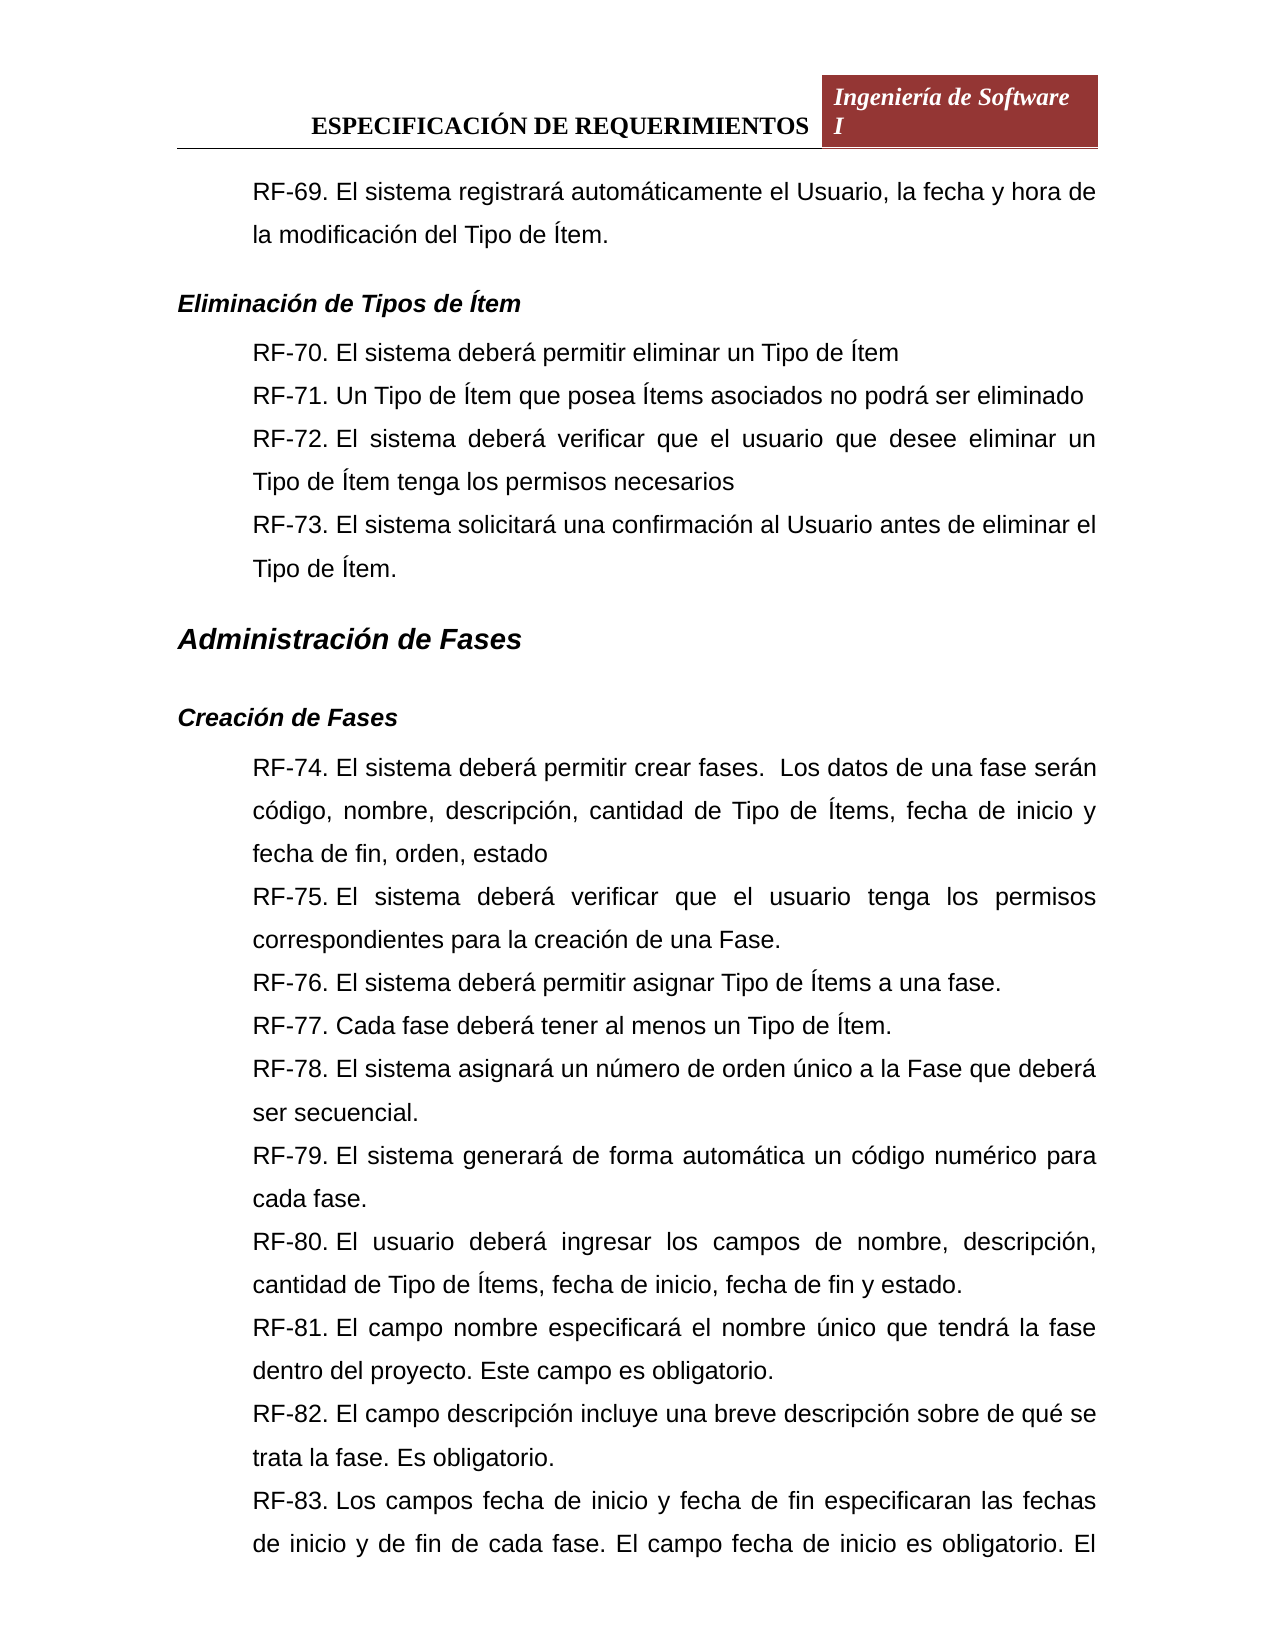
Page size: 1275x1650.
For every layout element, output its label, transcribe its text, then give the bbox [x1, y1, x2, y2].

list El sistema deberá permitir crear fases. Los datos de una fase serán código, nombre, descripción, cantidad de Tipo de Ítems, fecha de inicio y fecha de fin, orden, estado [177, 753, 1098, 868]
list El sistema deberá verificar que el usuario tenga los permisos correspondientes para la creación de una Fase. [177, 882, 1098, 954]
list El sistema asignará un número de orden único a la Fase que deberá ser secuencial. [177, 1054, 1098, 1126]
list El campo nombre especificará el nombre único que tendrá la fase dentro del proyecto. Este campo es obligatorio. [177, 1313, 1098, 1385]
list El sistema deberá permitir asignar Tipo de Ítems a una fase. [177, 968, 1098, 997]
list El campo descripción incluye una breve descripción sobre de qué se trata la fase. Es obligatorio. [177, 1399, 1098, 1471]
text Eliminación de Tipos de Ítem [177, 288, 1098, 317]
list El usuario deberá ingresar los campos de nombre, descripción, cantidad de Tipo de Ítems, fecha de inicio, fecha de fin y estado. [177, 1227, 1098, 1299]
list El sistema generará de forma automática un código numérico para cada fase. [177, 1141, 1098, 1213]
list Cada fase deberá tener al menos un Tipo de Ítem. [177, 1011, 1098, 1040]
list El sistema registrará automáticamente el Usuario, la fecha y hora de la modificación del Tipo de Ítem. [177, 177, 1098, 249]
list El sistema solicitará una confirmación al Usuario antes de eliminar el Tipo de Ítem. [177, 510, 1098, 582]
list Los campos fecha de inicio y fecha de fin especificaran las fechas de inicio y de fin de cada fase. El campo fecha de inicio es obligatorio. El [177, 1486, 1098, 1558]
list El sistema deberá permitir eliminar un Tipo de Ítem [177, 338, 1098, 367]
list El sistema deberá verificar que el usuario que desee eliminar un Tipo de Ítem tenga los permisos necesarios [177, 424, 1098, 496]
text Creación de Fases [177, 703, 1098, 732]
list Un Tipo de Ítem que posea Ítems asociados no podrá ser eliminado [177, 381, 1098, 410]
text Administración de Fases [177, 622, 1098, 655]
